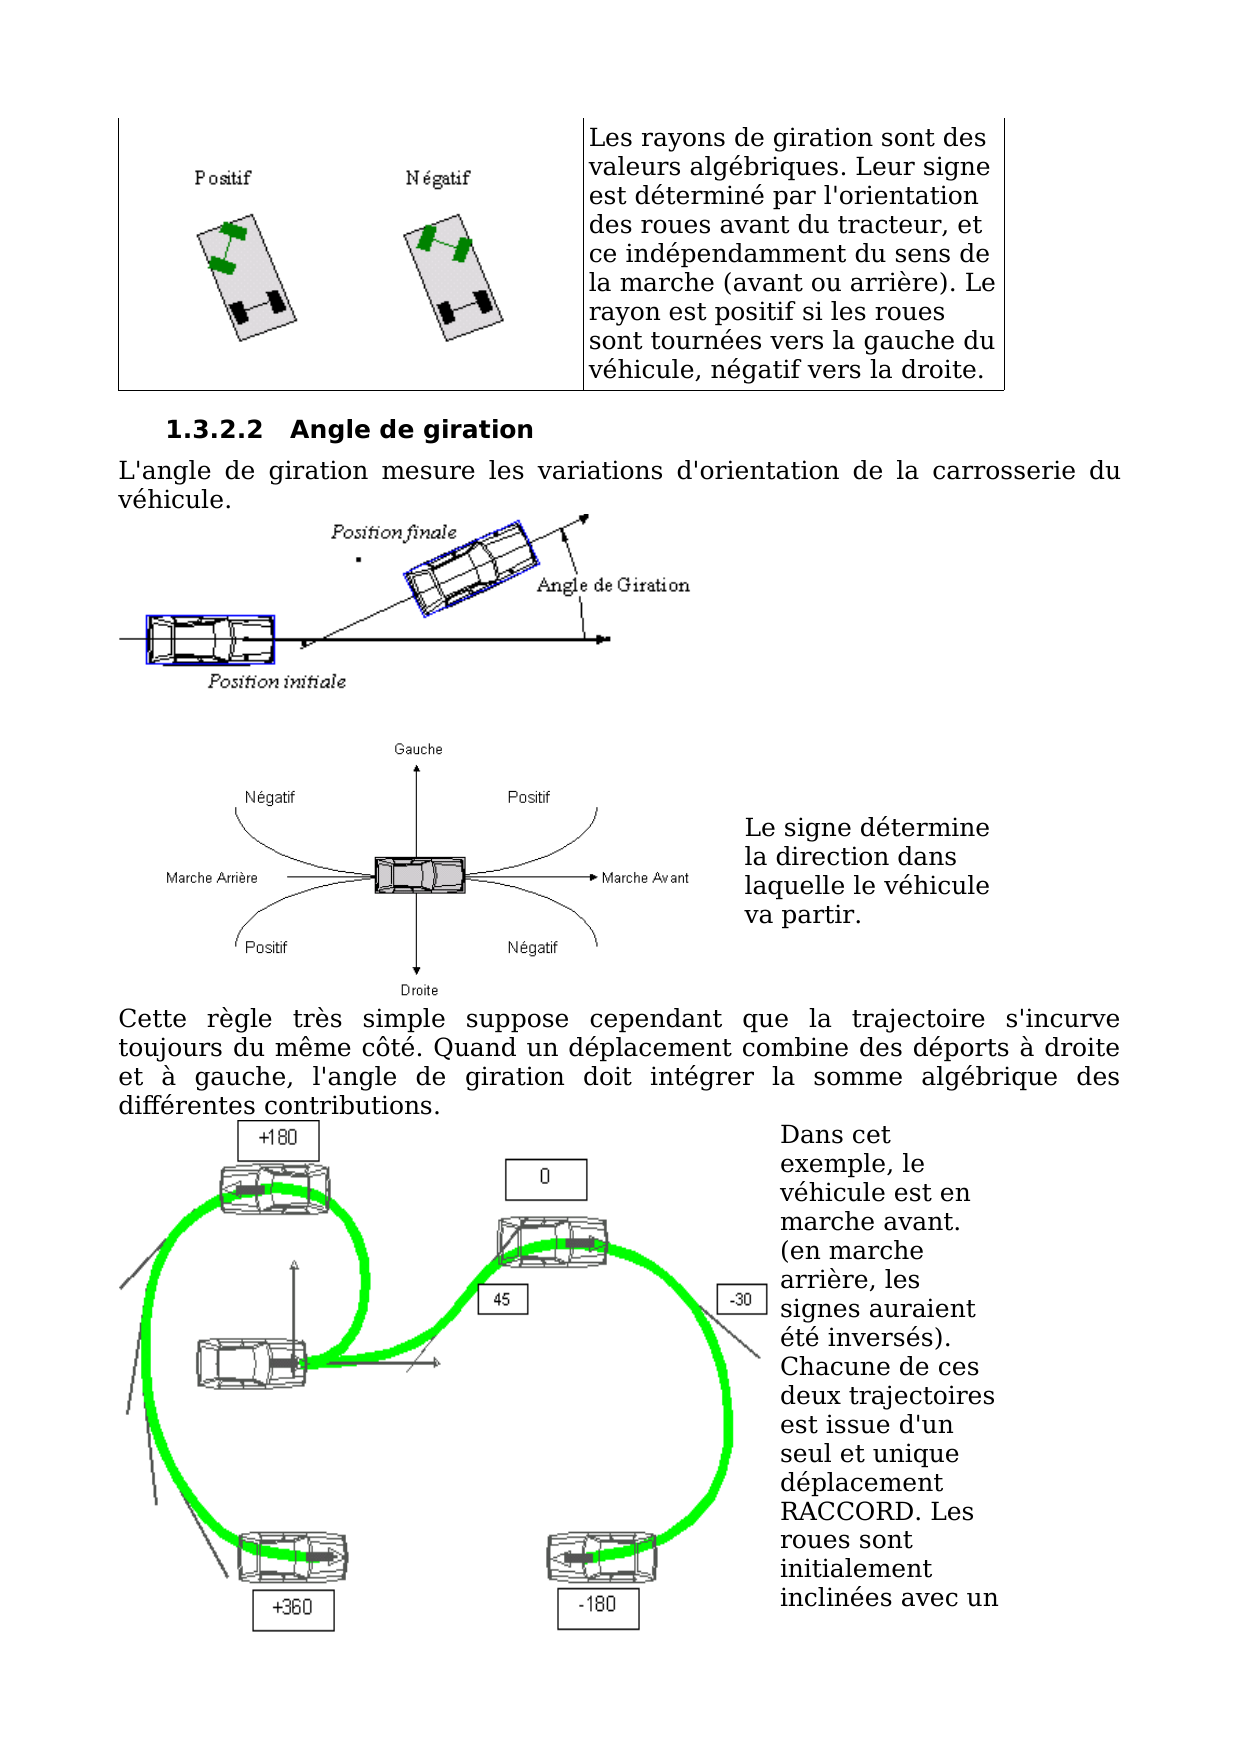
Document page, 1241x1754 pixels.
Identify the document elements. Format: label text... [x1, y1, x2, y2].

text Cette règle très simple suppose cependant que la trajectoire s'incurve toujours du même côté. Quand un déplacement combine des déports à droite et à gauche, l'angle de giration doit intégrer la somme algébrique des différentes contributions. [118, 1005, 1122, 1121]
picture [118, 1120, 780, 1635]
picture [194, 163, 507, 345]
text L'angle de giration mesure les variations d'orientation de la carrosserie du véhicule. [118, 457, 1122, 515]
table_cell Les rayons de giration sont des valeurs algébriques. Leur signe est déterminé par l'orientation des roues avant du tracteur, et ce indépendamment du sens de la marche (avant ou arrière). Le rayon est positif si les roues sont tournées vers la gauche du véhicule, négatif vers la droite. [584, 118, 1004, 390]
table_header Dans cet exemple, le véhicule est en marche avant. (en marche arrière, les signes auraient été inversés). Chacune de ces deux trajectoires est issue d'un seul et unique déplacement RACCORD. Les roues sont initialement inclinées avec un [780, 1121, 1004, 1635]
table_header [118, 739, 165, 1005]
picture [118, 514, 701, 710]
subtitle Angle de giration [165, 415, 1122, 444]
table_header Le signe détermine la direction dans laquelle le véhicule va partir. [744, 739, 1004, 1005]
table_header [697, 739, 744, 1005]
picture [165, 738, 697, 1005]
table_cell [119, 118, 583, 390]
